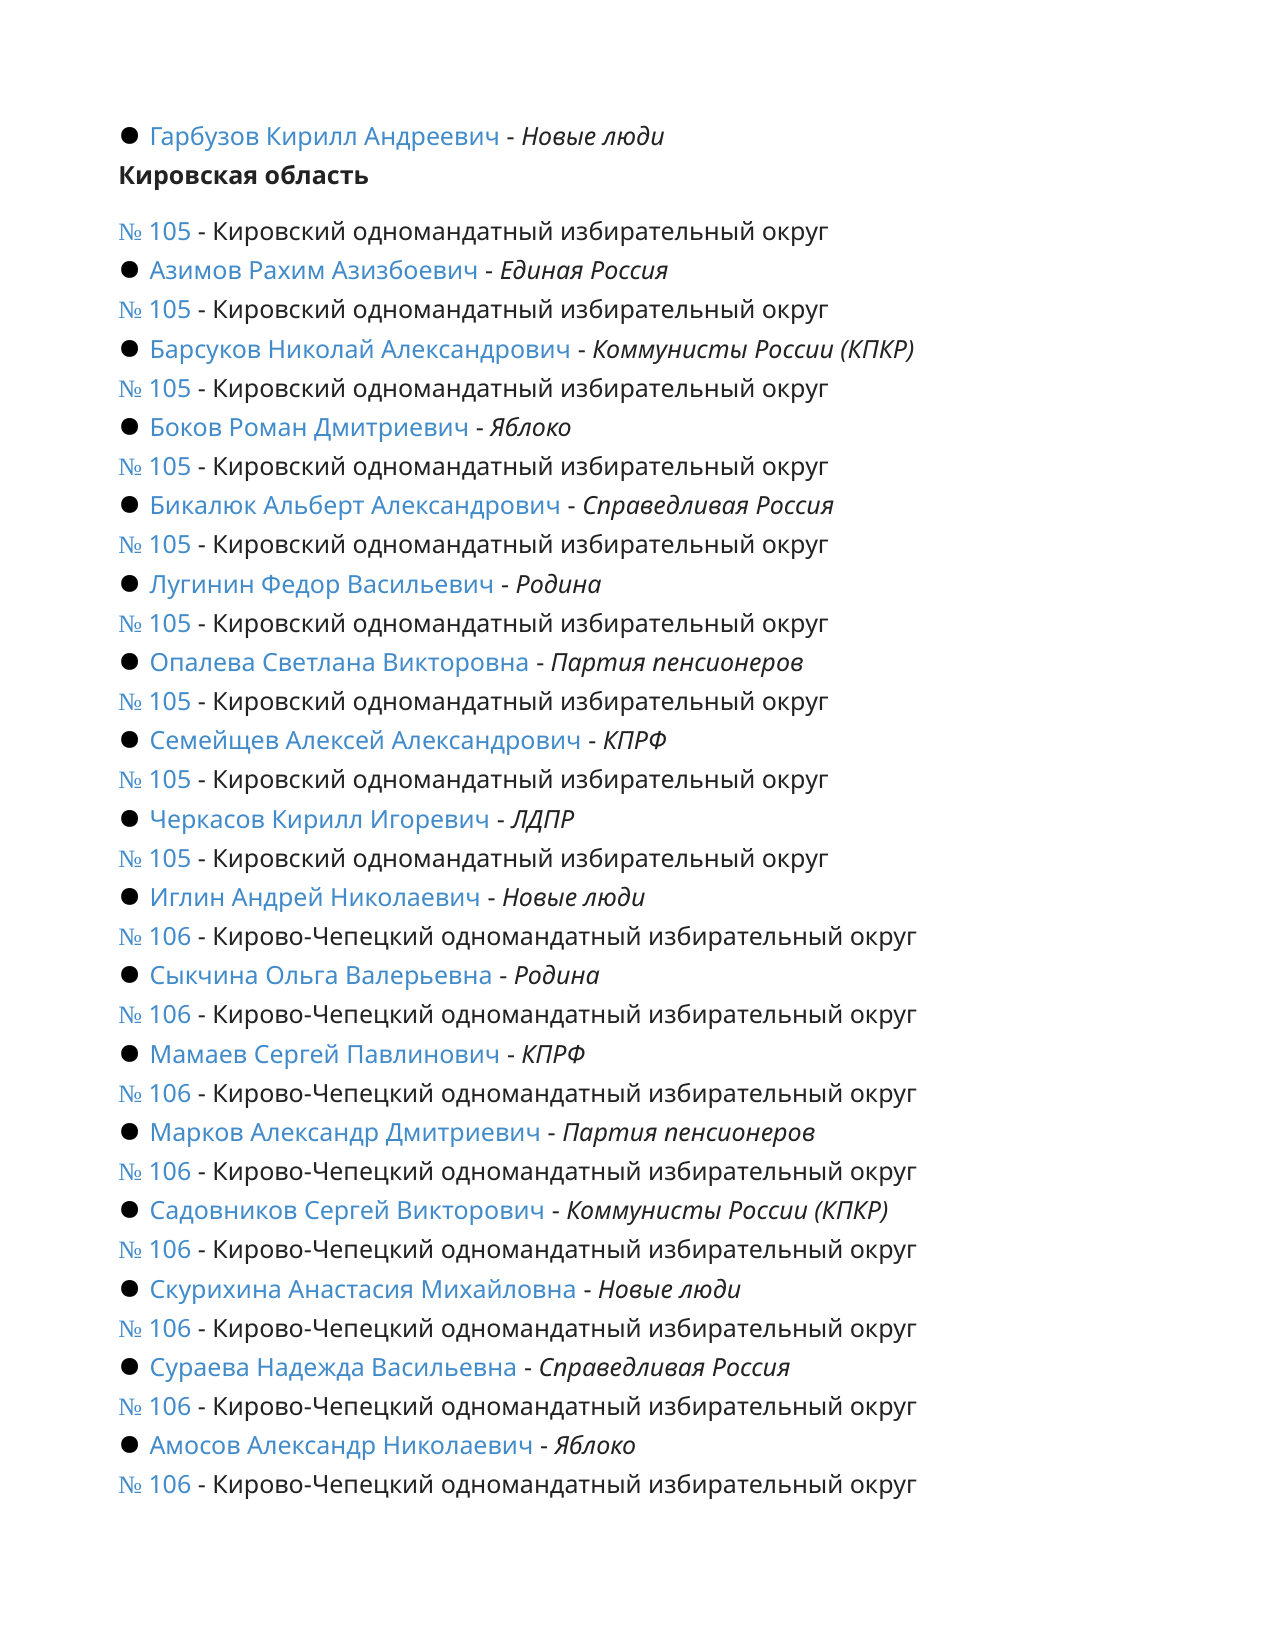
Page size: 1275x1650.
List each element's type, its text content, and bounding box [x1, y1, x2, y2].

text № 105 - Кировский одномандатный избирательный округ [118, 214, 1157, 248]
text № 106 - Кирово-Чепецкий одномандатный избирательный округ [118, 1154, 1157, 1188]
list Скурихина Анастасия Михайловна - Новые люди [120, 1271, 1157, 1305]
list Черкасов Кирилл Игоревич - ЛДПР [120, 801, 1157, 835]
text № 105 - Кировский одномандатный избирательный округ [118, 527, 1157, 561]
list Семейщев Алексей Александрович - КПРФ [120, 723, 1157, 757]
list Садовников Сергей Викторович - Коммунисты России (КПКР) [120, 1193, 1157, 1227]
text № 106 - Кирово-Чепецкий одномандатный избирательный округ [118, 1467, 1157, 1501]
text № 105 - Кировский одномандатный избирательный округ [118, 684, 1157, 718]
text № 105 - Кировский одномандатный избирательный округ [118, 840, 1157, 874]
text № 105 - Кировский одномандатный избирательный округ [118, 605, 1157, 639]
list Азимов Рахим Азизбоевич - Единая Россия [120, 253, 1157, 287]
text № 106 - Кирово-Чепецкий одномандатный избирательный округ [118, 1389, 1157, 1423]
list Барсуков Николай Александрович - Коммунисты России (КПКР) [120, 331, 1157, 365]
list Опалева Светлана Викторовна - Партия пенсионеров [120, 644, 1157, 679]
list Боков Роман Дмитриевич - Яблоко [120, 409, 1157, 444]
text № 106 - Кирово-Чепецкий одномандатный избирательный округ [118, 919, 1157, 953]
subtitle Кировская область [118, 157, 1157, 191]
list Сураева Надежда Васильевна - Справедливая Россия [120, 1349, 1157, 1384]
text № 106 - Кирово-Чепецкий одномандатный избирательный округ [118, 997, 1157, 1031]
list Иглин Андрей Николаевич - Новые люди [120, 879, 1157, 914]
text № 106 - Кирово-Чепецкий одномандатный избирательный округ [118, 1232, 1157, 1266]
list Бикалюк Альберт Александрович - Справедливая Россия [120, 488, 1157, 522]
list Амосов Александр Николаевич - Яблоко [120, 1428, 1157, 1462]
list Марков Александр Дмитриевич - Партия пенсионеров [120, 1114, 1157, 1149]
text № 105 - Кировский одномандатный избирательный округ [118, 370, 1157, 404]
list Лугинин Федор Васильевич - Родина [120, 566, 1157, 600]
text № 106 - Кирово-Чепецкий одномандатный избирательный округ [118, 1075, 1157, 1109]
list Сыкчина Ольга Валерьевна - Родина [120, 958, 1157, 992]
text № 106 - Кирово-Чепецкий одномандатный избирательный округ [118, 1310, 1157, 1344]
text № 105 - Кировский одномандатный избирательный округ [118, 762, 1157, 796]
text № 105 - Кировский одномандатный избирательный округ [118, 449, 1157, 483]
text № 105 - Кировский одномандатный избирательный округ [118, 292, 1157, 326]
list Мамаев Сергей Павлинович - КПРФ [120, 1036, 1157, 1070]
list Гарбузов Кирилл Андреевич - Новые люди [120, 118, 1157, 152]
